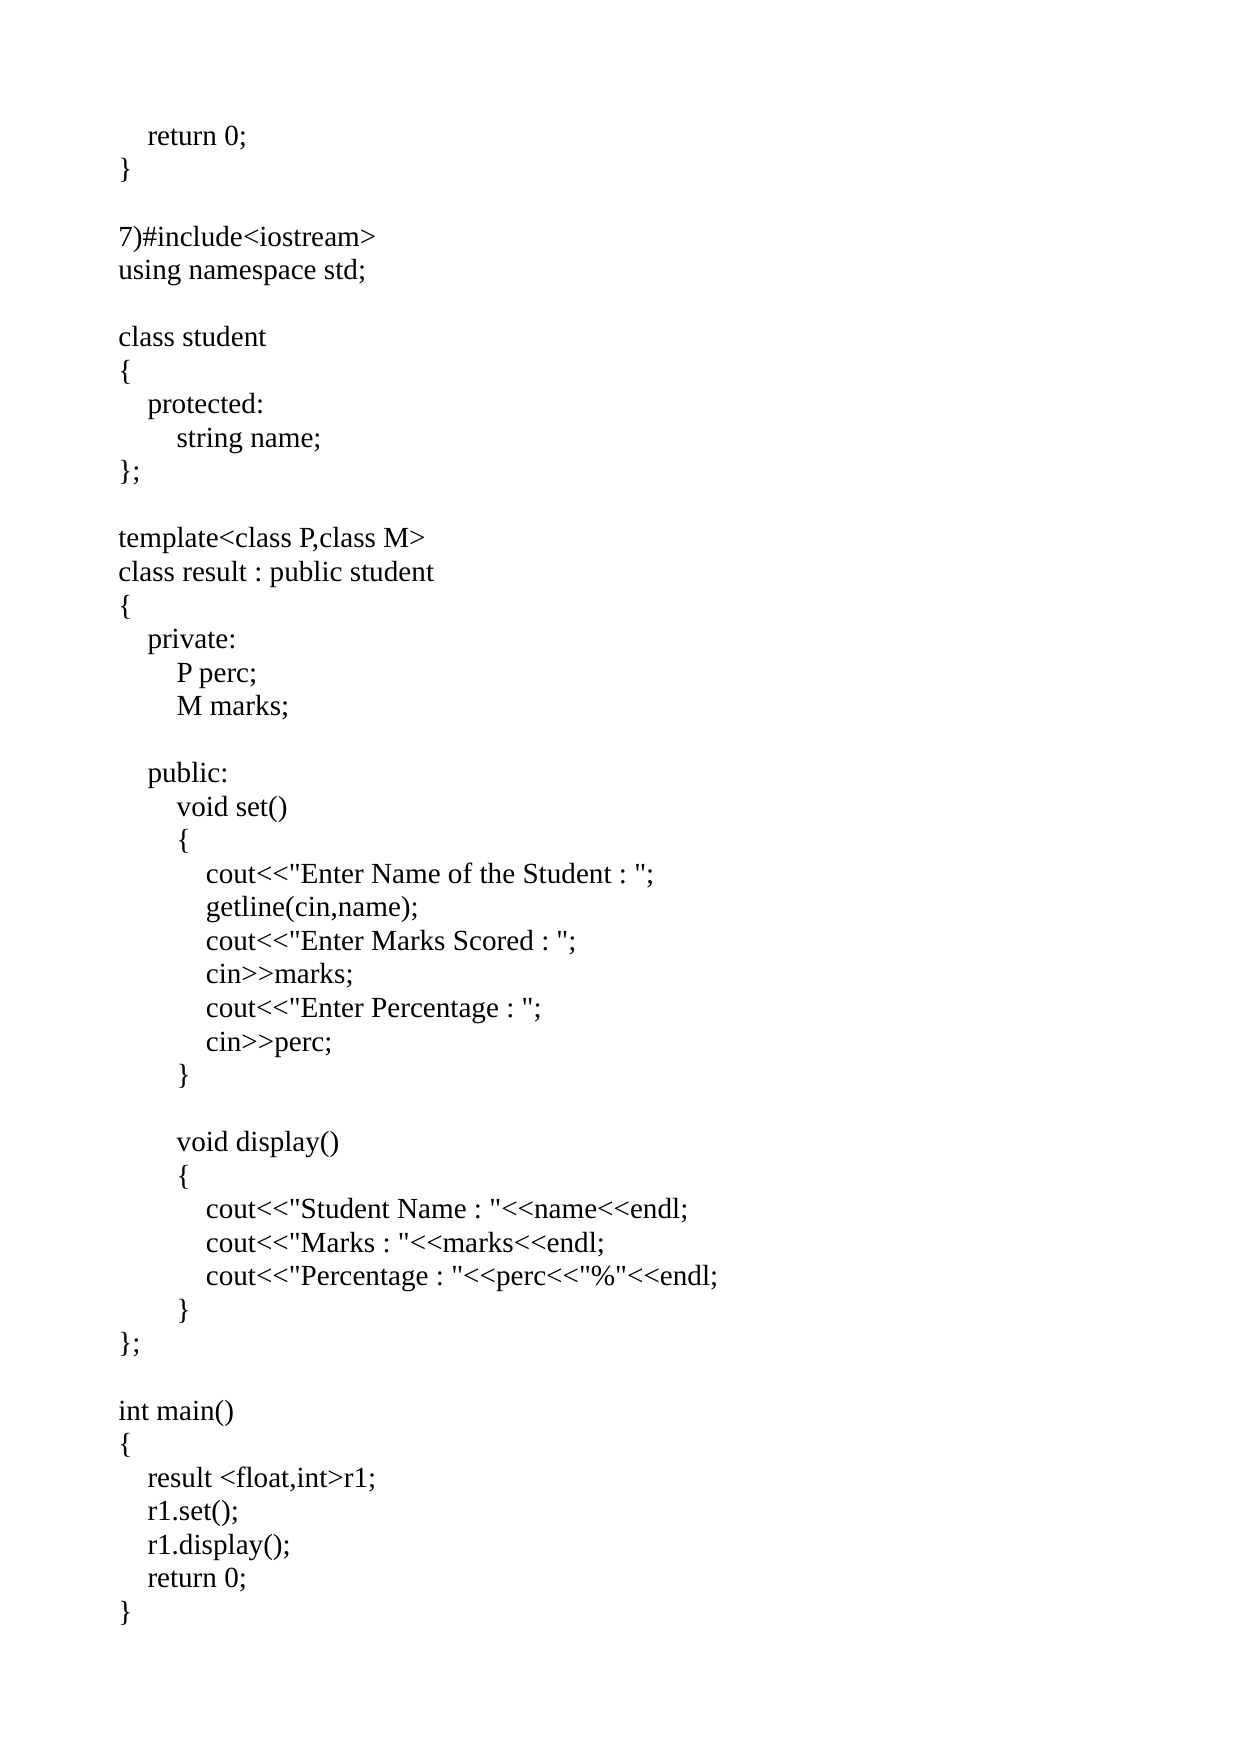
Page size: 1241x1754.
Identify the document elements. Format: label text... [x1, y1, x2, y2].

text } [118, 1057, 1122, 1091]
text } [118, 1594, 1122, 1627]
text class result : public student [118, 554, 1122, 588]
text void display() [118, 1124, 1122, 1158]
text { [118, 822, 1122, 856]
text return 0; [118, 118, 1122, 152]
text } [118, 1292, 1122, 1326]
text }; [118, 1326, 1122, 1359]
text string name; [118, 420, 1122, 453]
text cout<<"Student Name : "<<name<<endl; [118, 1191, 1122, 1225]
text } [118, 152, 1122, 185]
text cout<<"Enter Name of the Student : "; [118, 856, 1122, 889]
text cout<<"Enter Marks Scored : "; [118, 923, 1122, 957]
text P perc; [118, 655, 1122, 688]
text cout<<"Marks : "<<marks<<endl; [118, 1225, 1122, 1258]
text private: [118, 621, 1122, 655]
text result <float,int>r1; [118, 1460, 1122, 1493]
text { [118, 1158, 1122, 1191]
text int main() [118, 1393, 1122, 1426]
text class student [118, 319, 1122, 353]
text 7)#include<iostream> [118, 219, 1122, 252]
text getline(cin,name); [118, 889, 1122, 923]
text protected: [118, 386, 1122, 420]
text r1.set(); [118, 1493, 1122, 1527]
text }; [118, 453, 1122, 487]
text { [118, 353, 1122, 386]
text { [118, 588, 1122, 621]
text M marks; [118, 688, 1122, 722]
text public: [118, 755, 1122, 789]
text template<class P,class M> [118, 521, 1122, 554]
text using namespace std; [118, 252, 1122, 286]
text cin>>marks; [118, 957, 1122, 990]
text { [118, 1426, 1122, 1460]
text return 0; [118, 1560, 1122, 1594]
text cout<<"Percentage : "<<perc<<"%"<<endl; [118, 1258, 1122, 1292]
text void set() [118, 789, 1122, 822]
text cin>>perc; [118, 1024, 1122, 1057]
text cout<<"Enter Percentage : "; [118, 990, 1122, 1024]
text r1.display(); [118, 1527, 1122, 1560]
